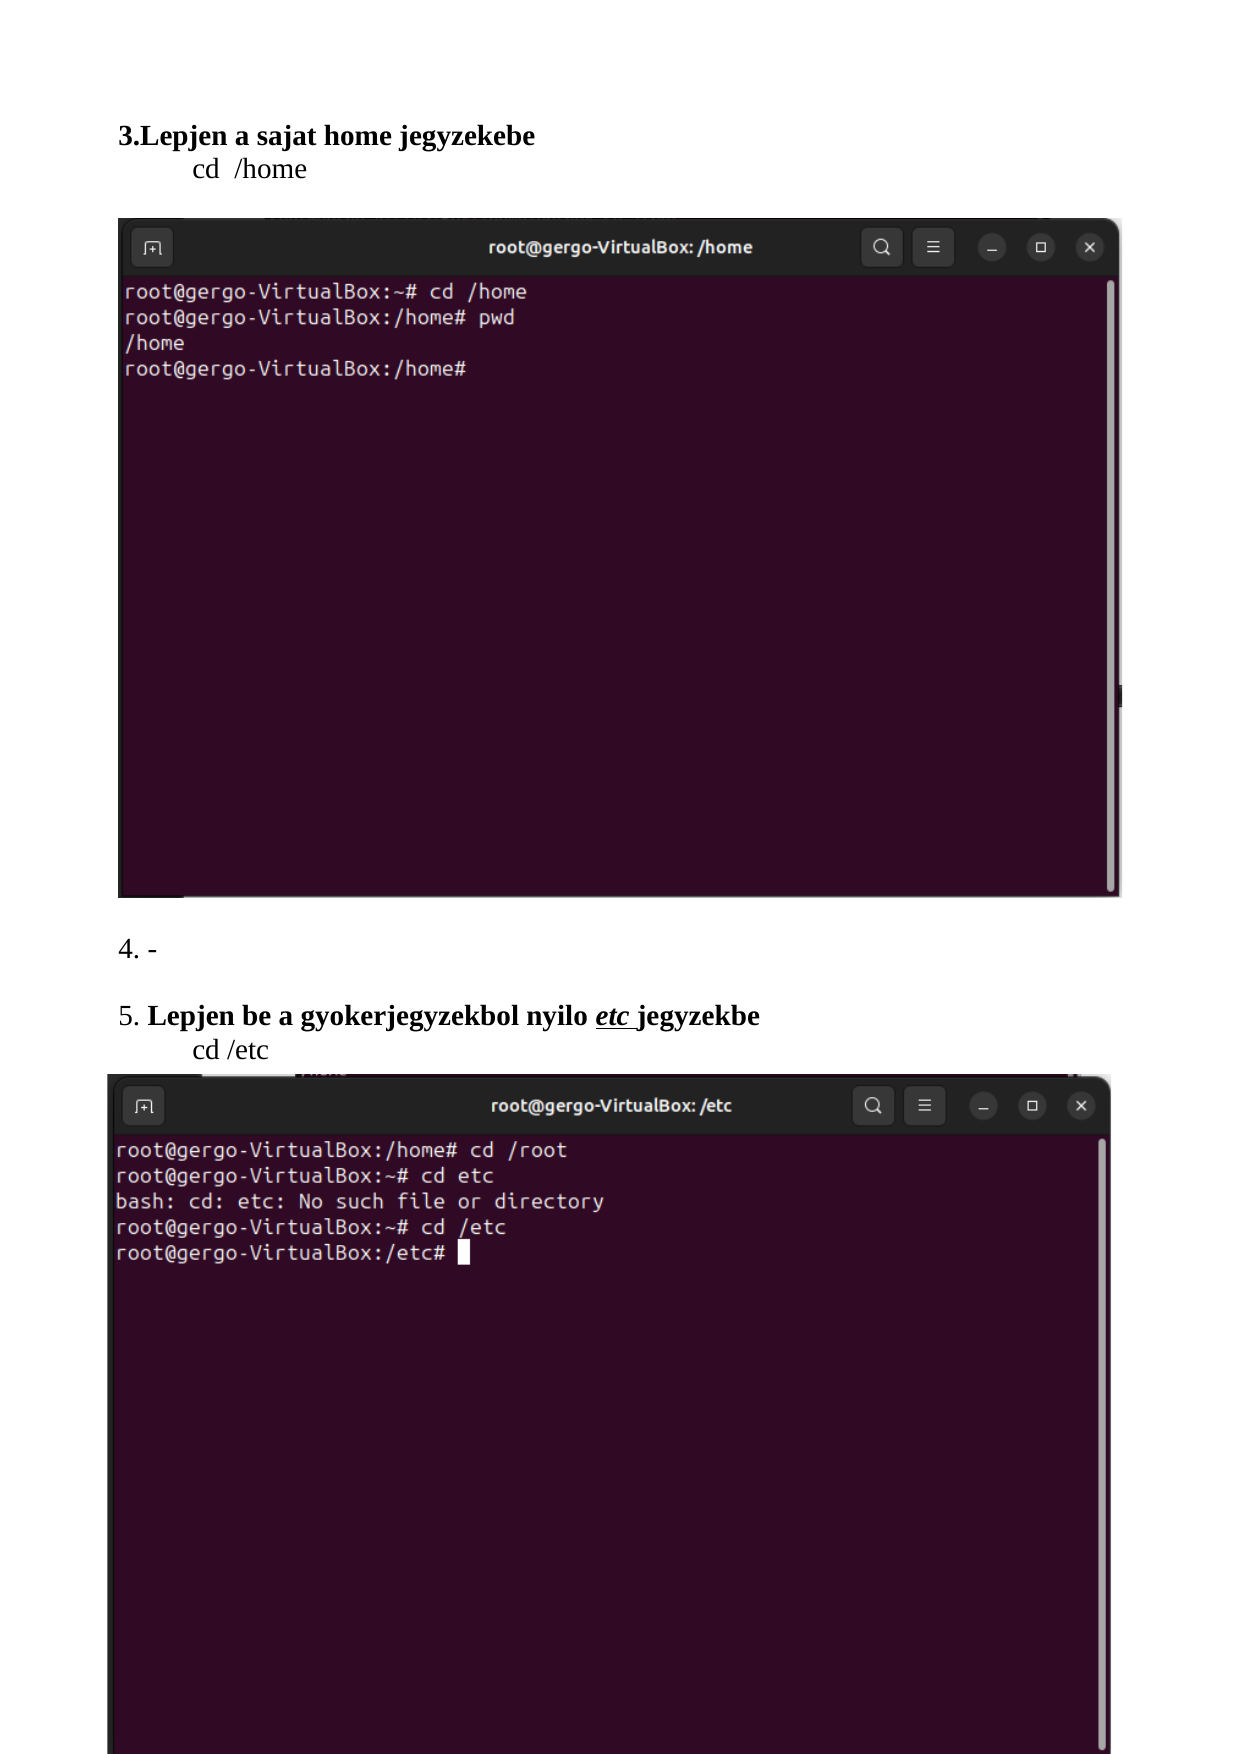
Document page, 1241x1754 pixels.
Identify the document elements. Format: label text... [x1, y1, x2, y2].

picture [107, 1074, 1112, 1754]
text cd /home [118, 152, 1122, 185]
text 3.Lepjen a sajat home jegyzekebe [118, 118, 1122, 152]
text 5. Lepjen be a gyokerjegyzekbol nyilo etc jegyzekbe [118, 998, 1122, 1032]
text 4. - [118, 931, 1122, 965]
text cd /etc [118, 1032, 1122, 1066]
picture [118, 218, 1123, 898]
